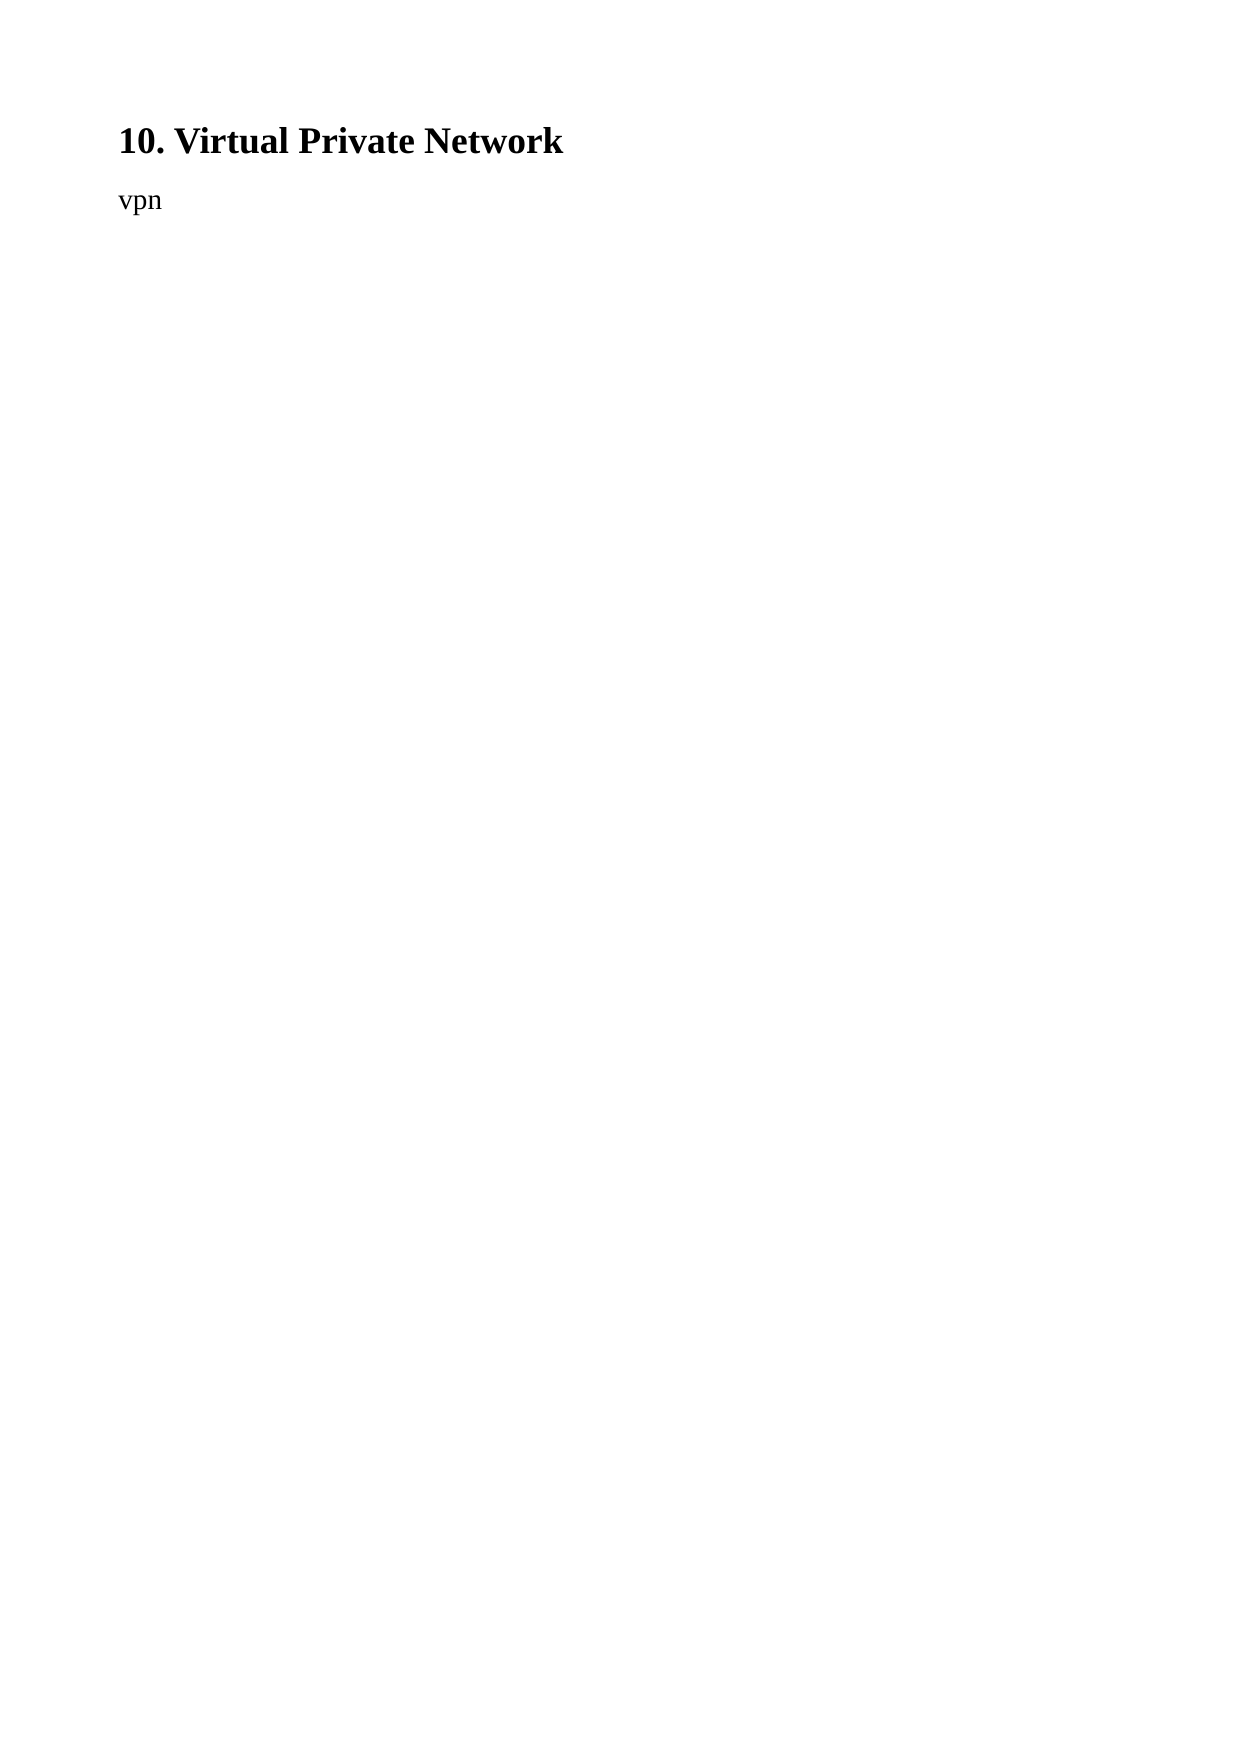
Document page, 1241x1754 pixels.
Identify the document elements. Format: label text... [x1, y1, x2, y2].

text vpn [118, 182, 1122, 216]
text 10. Virtual Private Network [118, 118, 1122, 161]
